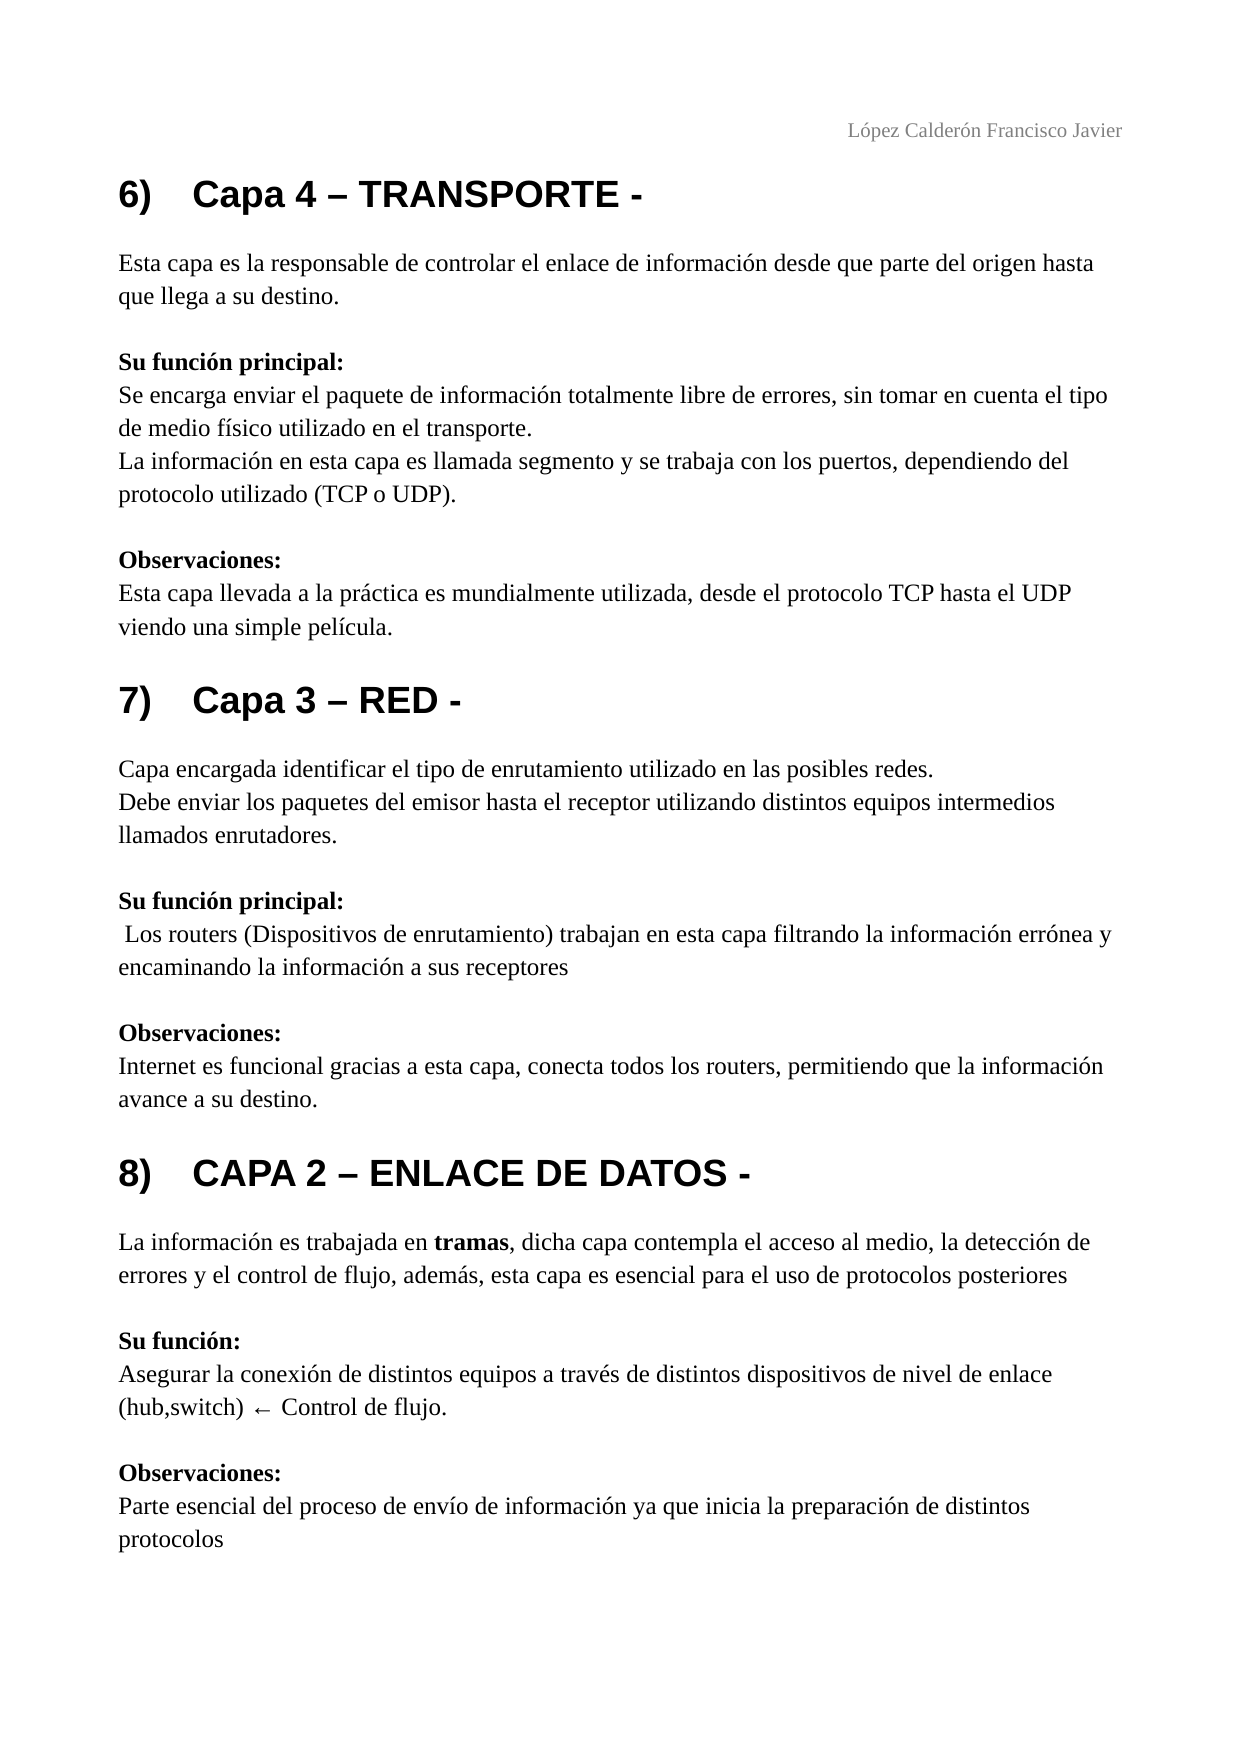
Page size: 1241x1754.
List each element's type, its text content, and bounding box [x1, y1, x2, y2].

text La información en esta capa es llamada segmento y se trabaja con los puertos, dependiendo del protocolo utilizado (TCP o UDP). [118, 446, 1122, 508]
text Observaciones: [118, 546, 1122, 574]
text Observaciones: [118, 1018, 1122, 1047]
text Los routers (Dispositivos de enrutamiento) trabajan en esta capa filtrando la información errónea y encaminando la información a sus receptores [118, 919, 1122, 981]
text Su función principal: [118, 886, 1122, 915]
subtitle Capa 4 – TRANSPORTE - [118, 172, 1122, 215]
text La información es trabajada en tramas, dicha capa contempla el acceso al medio, la detección de errores y el control de flujo, además, esta capa es esencial para el uso de protocolos posteriores [118, 1227, 1122, 1289]
subtitle Capa 3 – RED - [118, 678, 1122, 721]
subtitle CAPA 2 – ENLACE DE DATOS - [118, 1151, 1122, 1194]
text Esta capa es la responsable de controlar el enlace de información desde que parte del origen hasta que llega a su destino. [118, 248, 1122, 310]
text Capa encargada identificar el tipo de enrutamiento utilizado en las posibles redes. [118, 754, 1122, 783]
text Debe enviar los paquetes del emisor hasta el receptor utilizando distintos equipos intermedios llamados enrutadores. [118, 787, 1122, 849]
text Se encarga enviar el paquete de información totalmente libre de errores, sin tomar en cuenta el tipo de medio físico utilizado en el transporte. [118, 380, 1122, 442]
text Observaciones: [118, 1458, 1122, 1487]
text Asegurar la conexión de distintos equipos a través de distintos dispositivos de nivel de enlace (hub,switch) ← Control de flujo. [118, 1359, 1122, 1421]
text Su función: [118, 1326, 1122, 1355]
text Parte esencial del proceso de envío de información ya que inicia la preparación de distintos protocolos [118, 1491, 1122, 1553]
text Su función principal: [118, 347, 1122, 376]
text Internet es funcional gracias a esta capa, conecta todos los routers, permitiendo que la información avance a su destino. [118, 1051, 1122, 1113]
text Esta capa llevada a la práctica es mundialmente utilizada, desde el protocolo TCP hasta el UDP viendo una simple película. [118, 578, 1122, 640]
